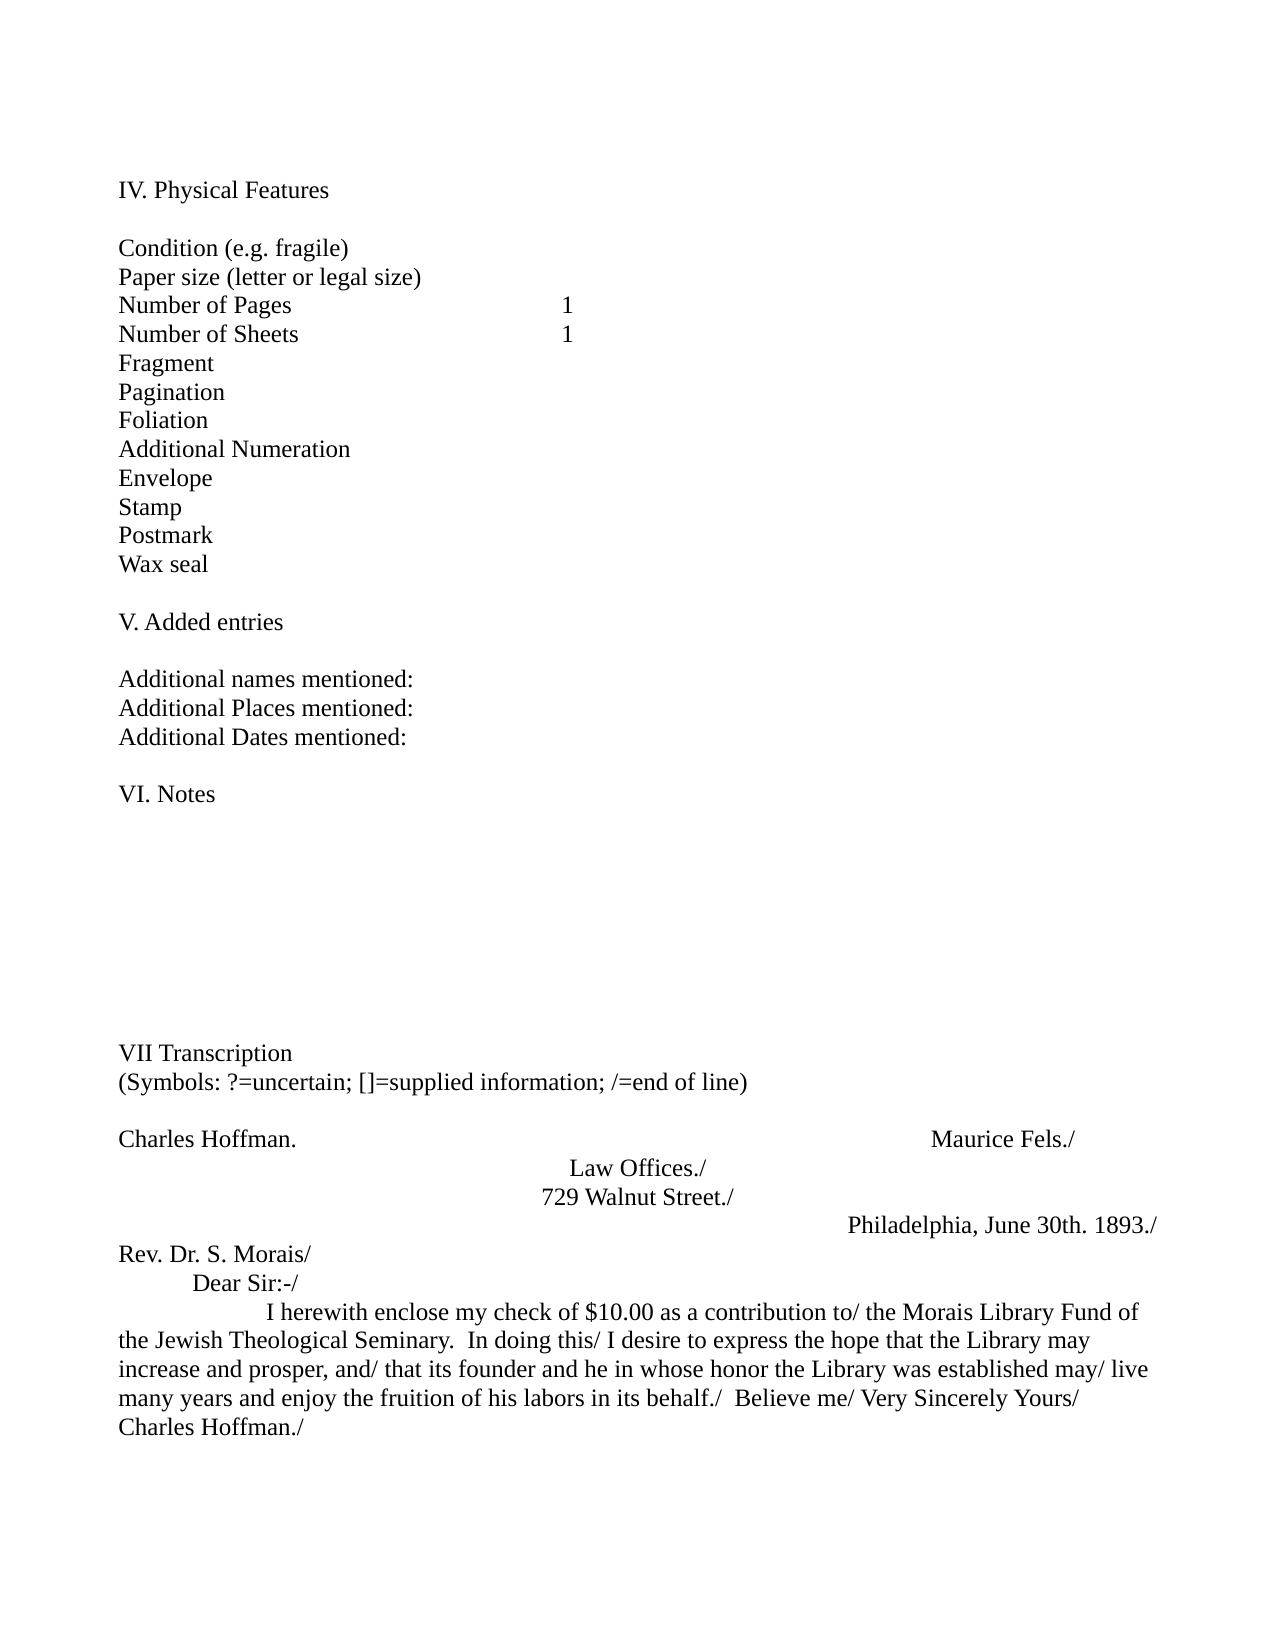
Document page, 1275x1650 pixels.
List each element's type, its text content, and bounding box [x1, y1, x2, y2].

text VI. Notes [118, 779, 1157, 808]
text (Symbols: ?=uncertain; []=supplied information; /=end of line) [118, 1067, 1157, 1096]
text Number of Pages 1 [118, 291, 1157, 319]
text VII Transcription [118, 1038, 1157, 1067]
text Wax seal [118, 549, 1157, 578]
text Foliation [118, 406, 1157, 434]
text Additional names mentioned: [118, 664, 1157, 693]
text Philadelphia, June 30th. 1893./ [118, 1211, 1157, 1239]
text Stamp [118, 492, 1157, 521]
text 729 Walnut Street./ [118, 1182, 1157, 1211]
text I herewith enclose my check of $10.00 as a contribution to/ the Morais Library Fund of the Jewish Theological Seminary. In doing this/ I desire to express the hope that the Library may increase and prosper, and/ that its founder and he in whose honor the Library was established may/ live many years and enjoy the fruition of his labors in its behalf./ Believe me/ Very Sincerely Yours/ Charles Hoffman./ [118, 1297, 1157, 1441]
text Pagination [118, 377, 1157, 406]
text Dear Sir:-/ [118, 1268, 1157, 1297]
text Condition (e.g. fragile) [118, 233, 1157, 262]
text Rev. Dr. S. Morais/ [118, 1239, 1157, 1268]
text Additional Places mentioned: [118, 693, 1157, 722]
text Postma rk [118, 521, 1157, 549]
text IV. Physical Features [118, 176, 1157, 204]
text Fragment [118, 348, 1157, 377]
text Law Offices./ [118, 1153, 1157, 1182]
text V. Added entries [118, 607, 1157, 636]
text Number of Sheets 1 [118, 319, 1157, 348]
text Envelope [118, 463, 1157, 492]
text Additional Dates mentioned: [118, 722, 1157, 751]
text Paper size (letter or legal size) [118, 262, 1157, 291]
text Additional Numeration [118, 434, 1157, 463]
text Charles Hoffman. Maurice Fels./ [118, 1124, 1157, 1153]
